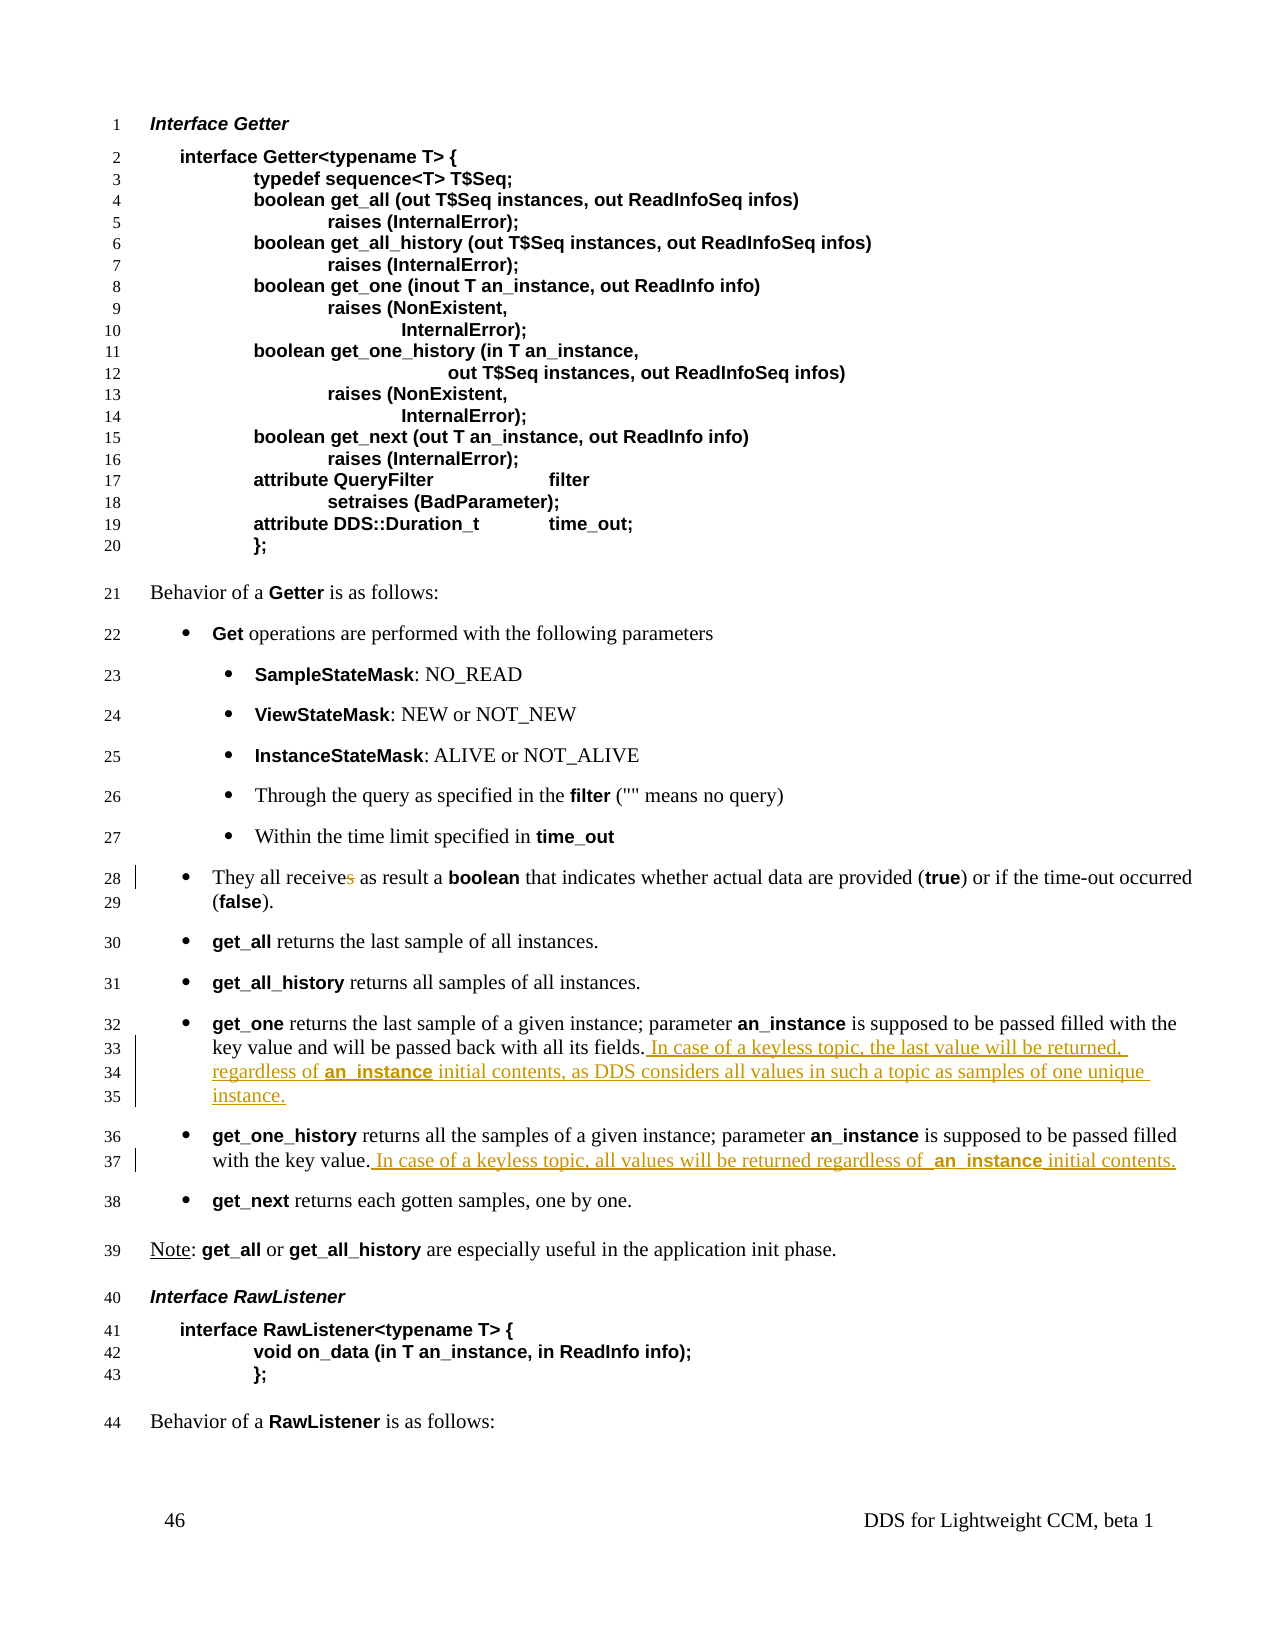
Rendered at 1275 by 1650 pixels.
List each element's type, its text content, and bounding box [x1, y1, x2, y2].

subtitle Interface Getter [150, 112, 1200, 134]
text attribute QueryFilter filter [179, 469, 1200, 491]
text out T$Seq instances, out ReadInfoSeq infos) [179, 361, 1200, 383]
text }; [179, 534, 1200, 556]
text boolean get_next (out T an_instance, out ReadInfo info) [179, 426, 1200, 448]
text raises (NonExistent, [179, 383, 1200, 404]
list ViewStateMask: NEW or NOT_NEW [225, 702, 1186, 726]
text }; [179, 1362, 1200, 1384]
text typedef sequence<T> T$Seq; [179, 167, 1200, 189]
list get_all returns the last sample of all instances. [182, 929, 1200, 953]
text void on_data (in T an_instance, in ReadInfo info); [179, 1341, 1200, 1362]
list They all receive as result a boolean that indicates whether actual data are provided (true) or if the time-out occurred (false). [182, 865, 1200, 913]
text Behavior of a RawListener is as follows: [150, 1409, 1200, 1433]
text Note: get_all or get_all_history are especially useful in the application init phase. [150, 1237, 1200, 1261]
text interface Getter<typename T> { [179, 146, 1200, 167]
text interface RawListener<typename T> { [179, 1319, 1200, 1341]
text setraises (BadParameter); [179, 491, 1200, 512]
subtitle Interface RawListener [150, 1286, 1200, 1307]
list Within the time limit specified in time_out [225, 824, 1186, 848]
text raises (NonExistent, [179, 297, 1200, 318]
text raises (InternalError); [179, 254, 1200, 275]
text boolean get_all_history (out T$Seq instances, out ReadInfoSeq infos) [179, 232, 1200, 254]
list SampleStateMask: NO_READ [225, 662, 1186, 686]
text InternalError); [179, 404, 1200, 426]
text InternalError); [179, 318, 1200, 340]
text boolean get_one_history (in T an_instance, [179, 340, 1200, 361]
text raises (InternalError); [179, 211, 1200, 232]
text Behavior of a Getter is as follows: [150, 580, 1200, 604]
list get_one_history returns all the samples of a given instance; parameter an_instance is supposed to be passed filled with the key value. In case of a keyless topic, all values will be returned regardless of an_instance initial contents. [182, 1123, 1200, 1172]
list Get operations are performed with the following parameters [182, 621, 1200, 645]
text raises (InternalError); [179, 448, 1200, 469]
text boolean get_all (out T$Seq instances, out ReadInfoSeq infos) [179, 189, 1200, 211]
text attribute DDS::Duration_t time_out; [179, 512, 1200, 534]
list InstanceStateMask: ALIVE or NOT_ALIVE [225, 743, 1186, 767]
text boolean get_one (inout T an_instance, out ReadInfo info) [179, 275, 1200, 297]
list get_all_history returns all samples of all instances. [182, 970, 1200, 994]
list get_next returns each gotten samples, one by one. [182, 1188, 1200, 1212]
list Through the query as specified in the filter ("" means no query) [225, 783, 1186, 807]
list get_one returns the last sample of a given instance; parameter an_instance is supposed to be passed filled with the key value and will be passed back with all its fields. In case of a keyless topic, the last value will be returned, regardless of an_instance initial contents, as DDS considers all values in such a topic as samples of one unique instance. [182, 1011, 1200, 1107]
